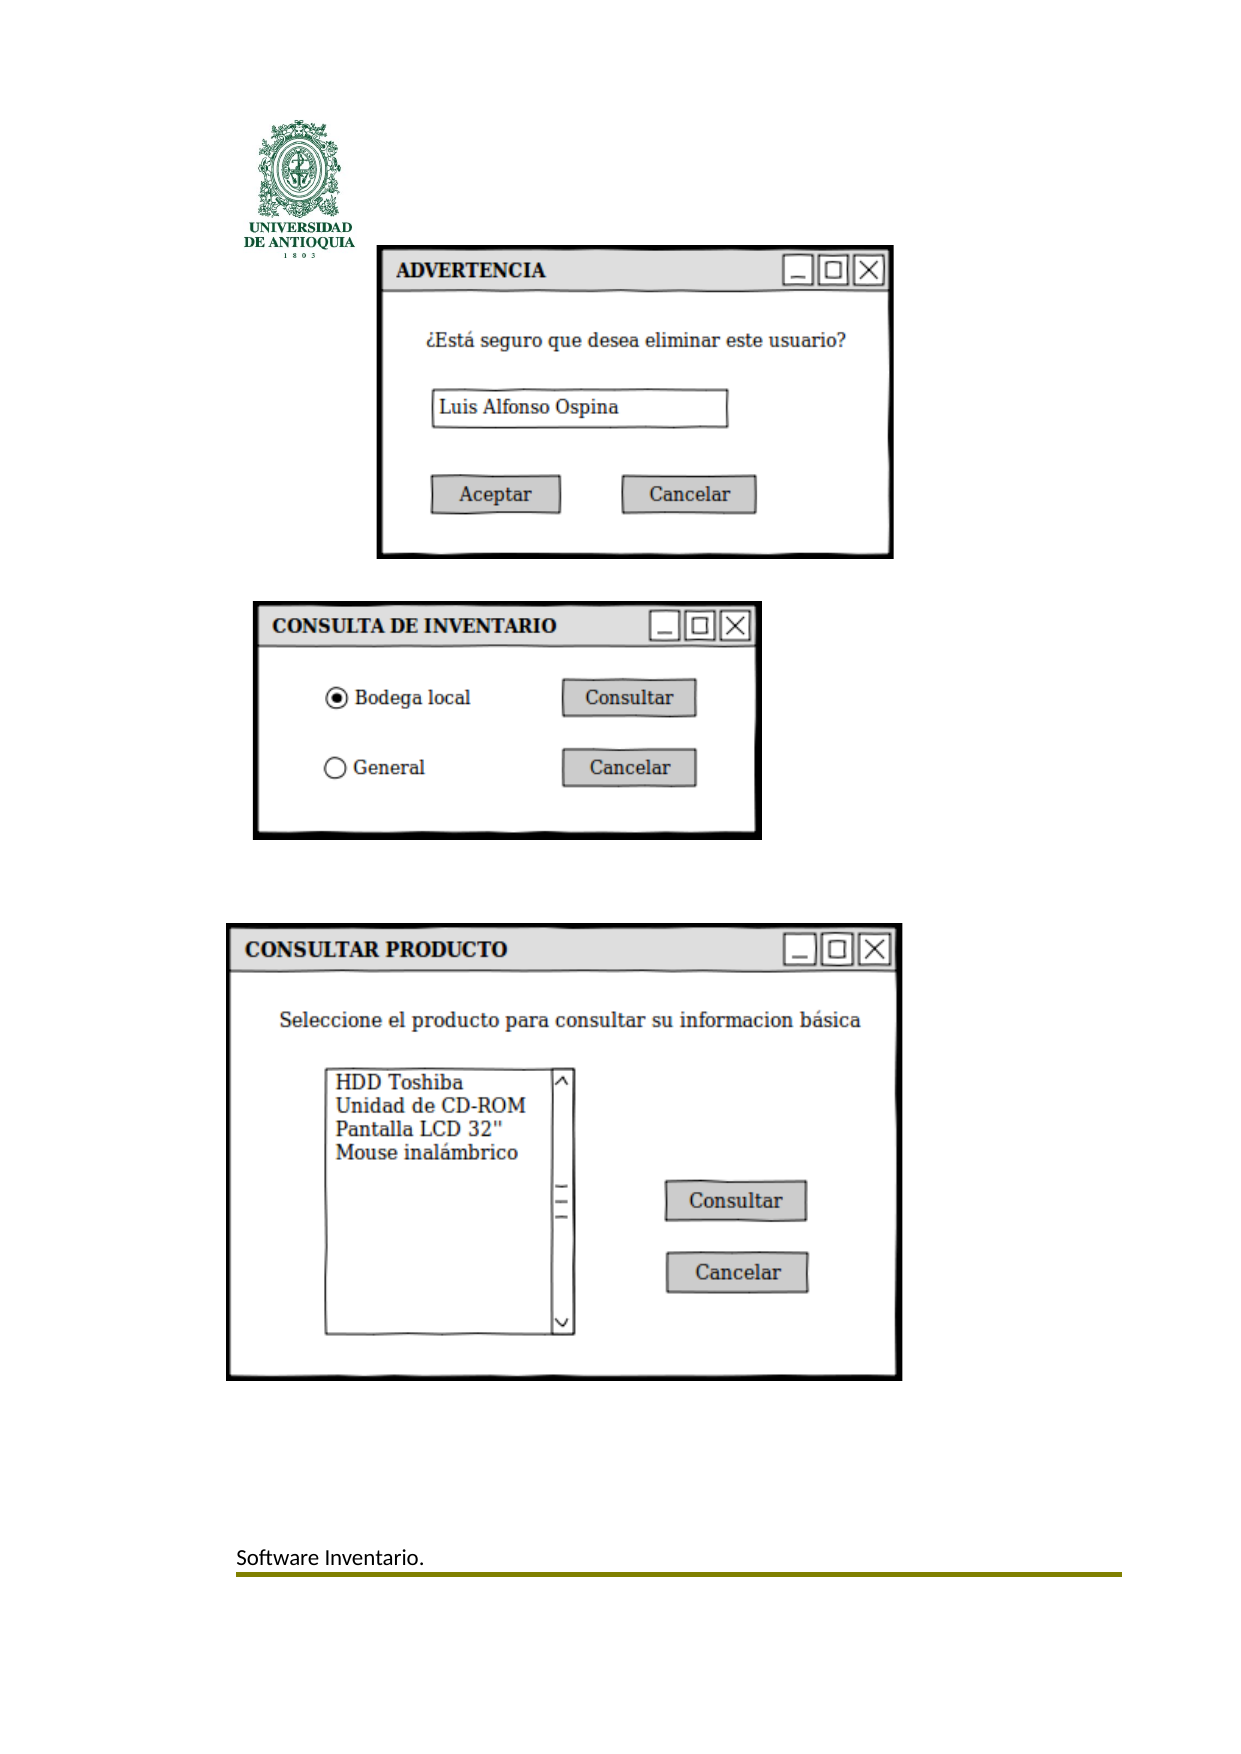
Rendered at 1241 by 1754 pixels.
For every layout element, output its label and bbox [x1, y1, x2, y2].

picture [376, 245, 894, 559]
picture [226, 923, 903, 1381]
picture [252, 601, 762, 840]
picture [240, 117, 359, 258]
